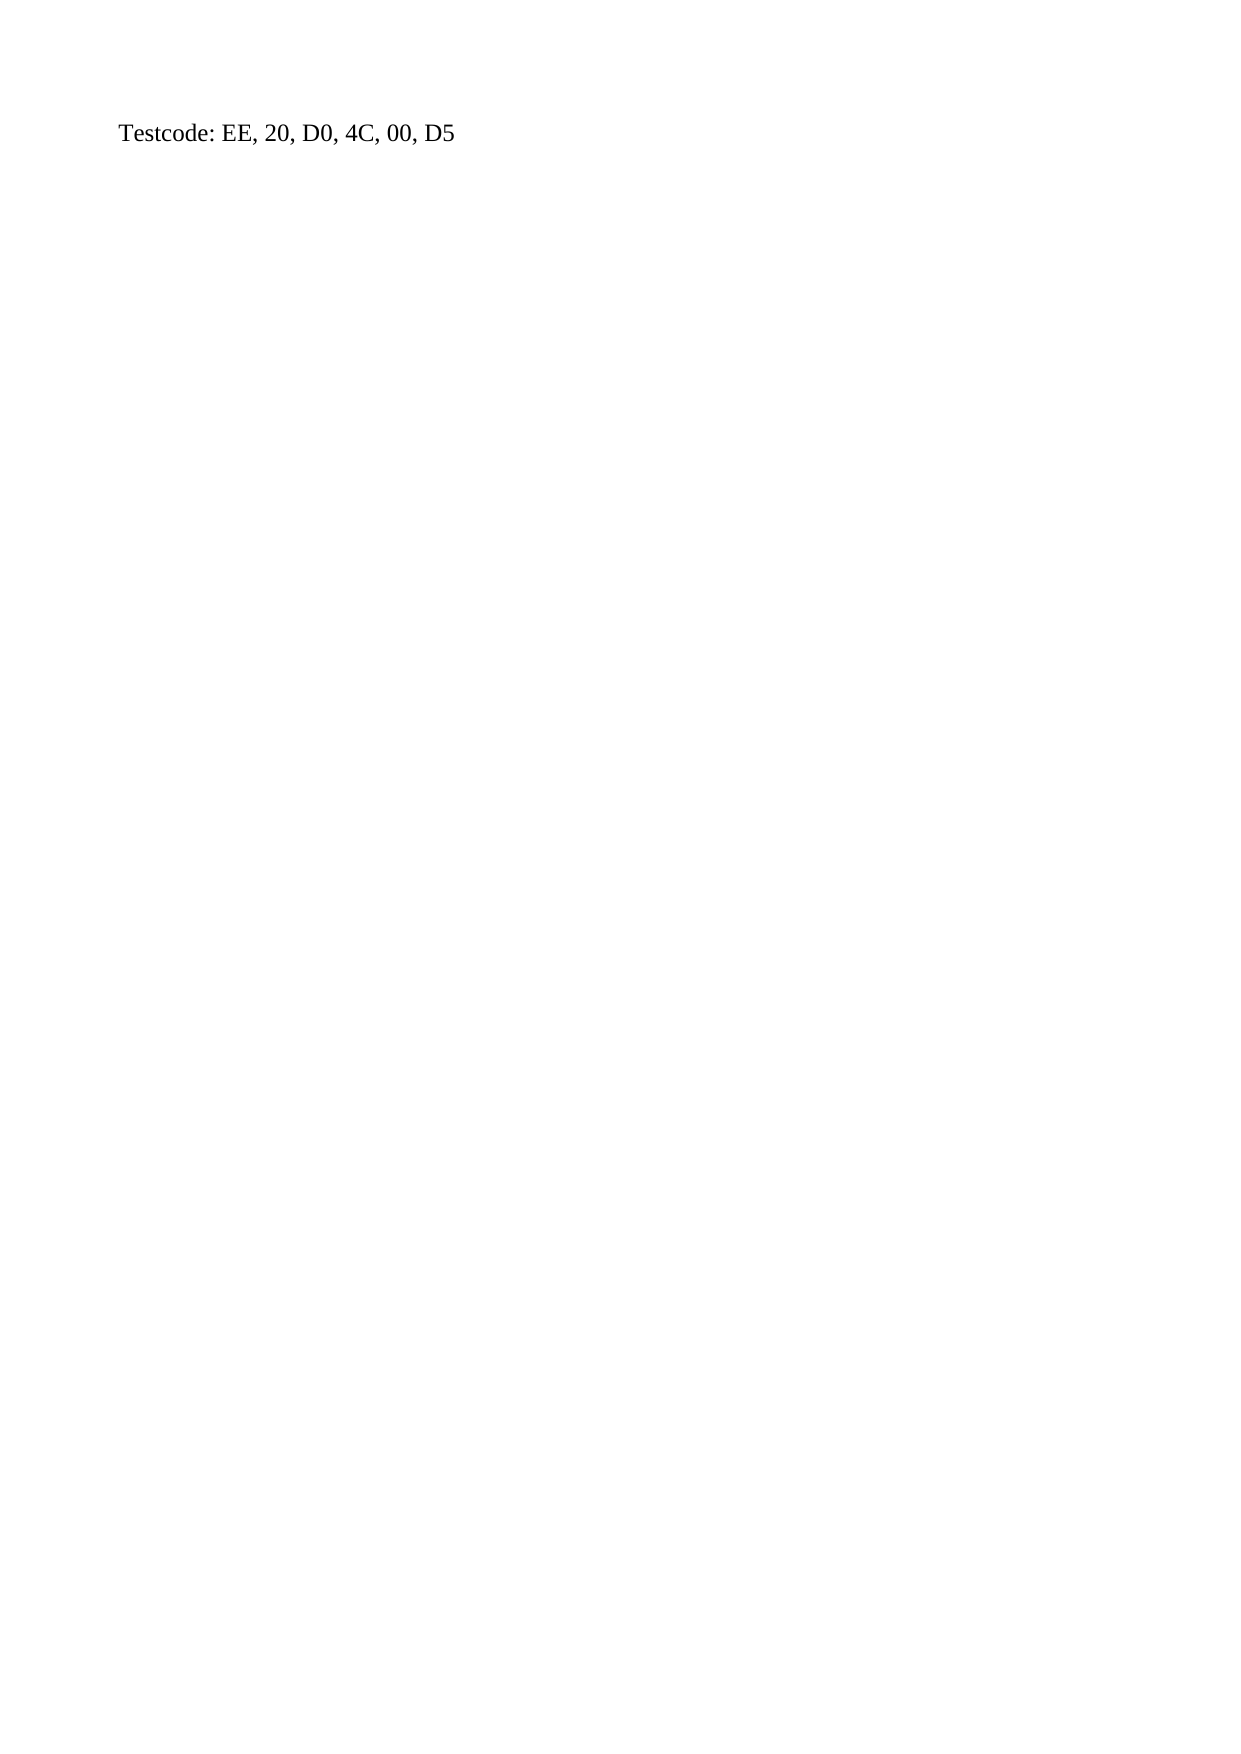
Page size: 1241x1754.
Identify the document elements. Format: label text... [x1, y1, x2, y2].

text Testcode: EE, 20, D0, 4C, 00, D5 [118, 118, 1122, 147]
